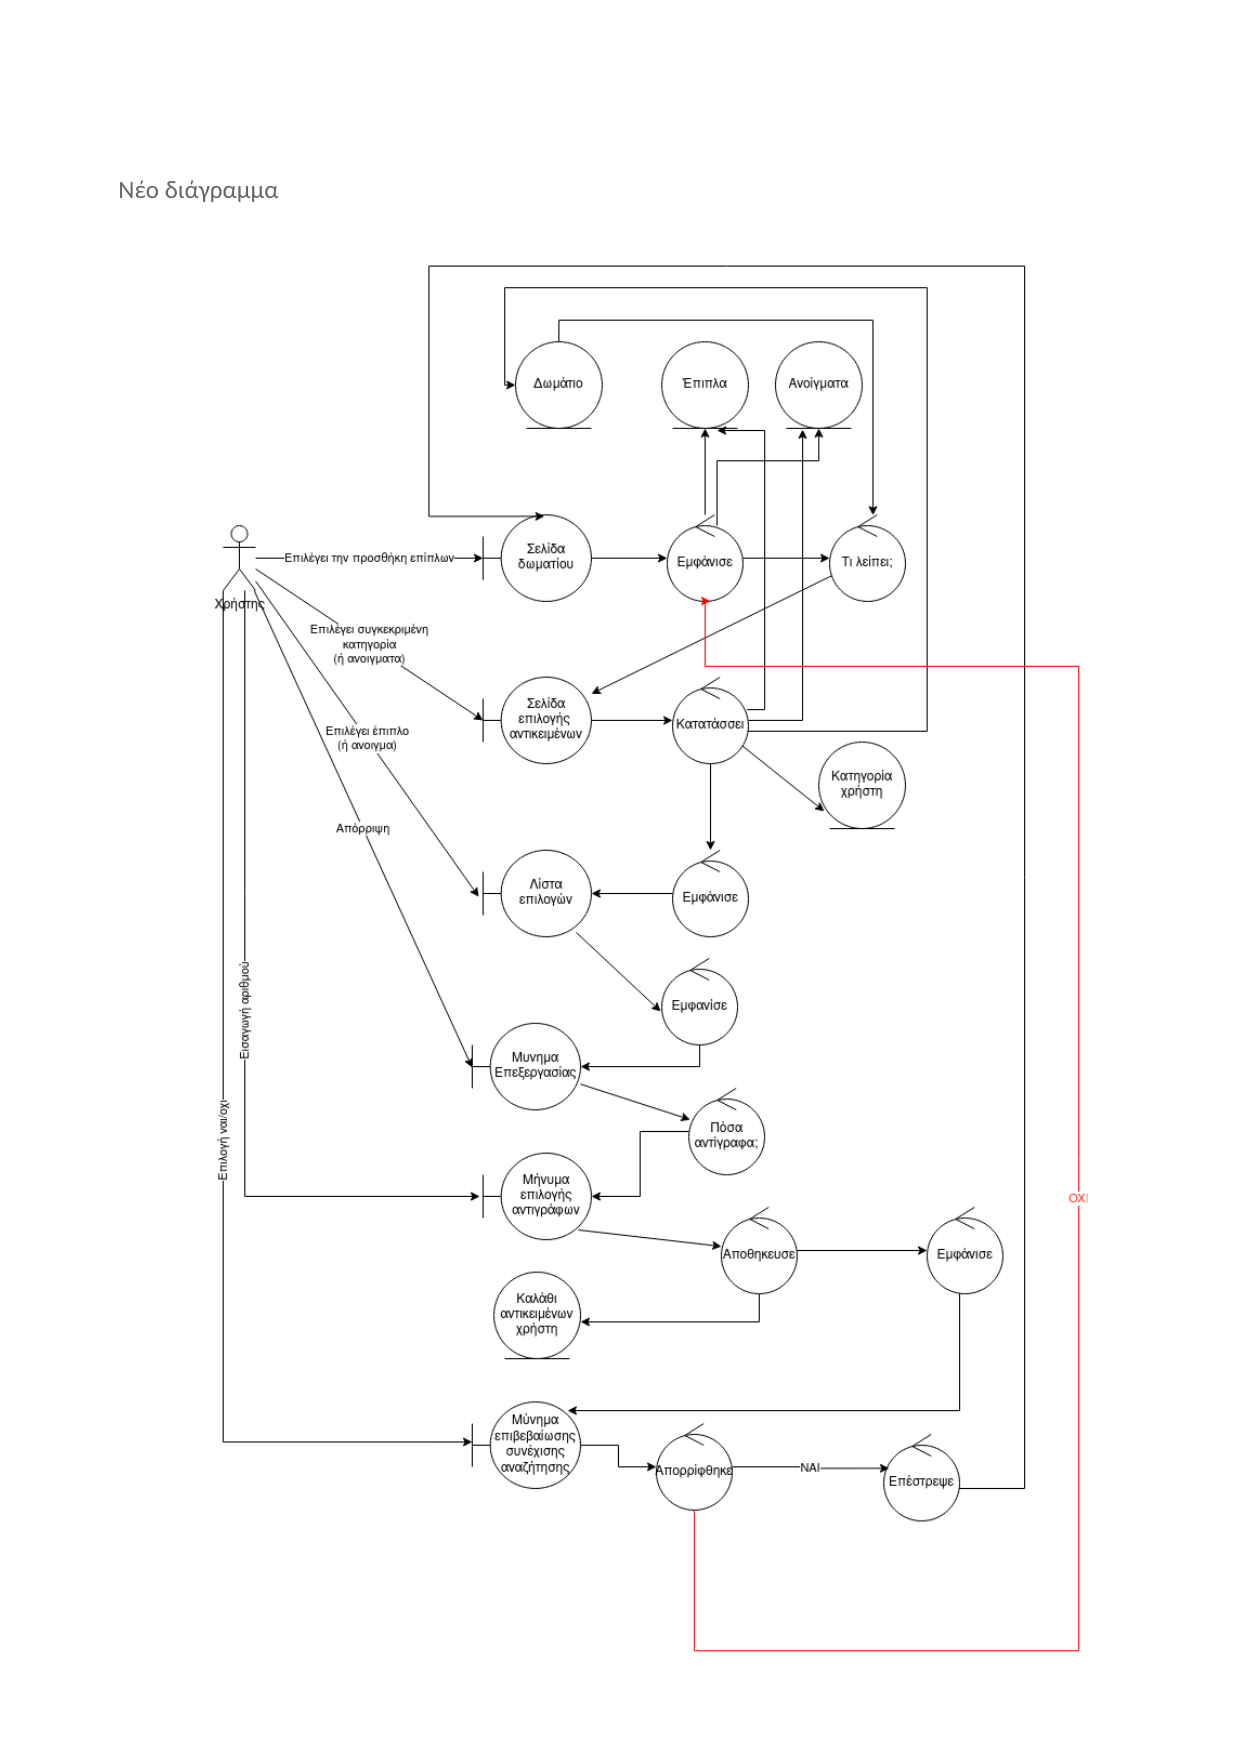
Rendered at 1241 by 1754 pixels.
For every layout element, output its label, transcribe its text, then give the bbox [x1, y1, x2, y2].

subtitle Νέο διάγραμμα [118, 174, 1122, 204]
picture [214, 258, 1088, 1660]
